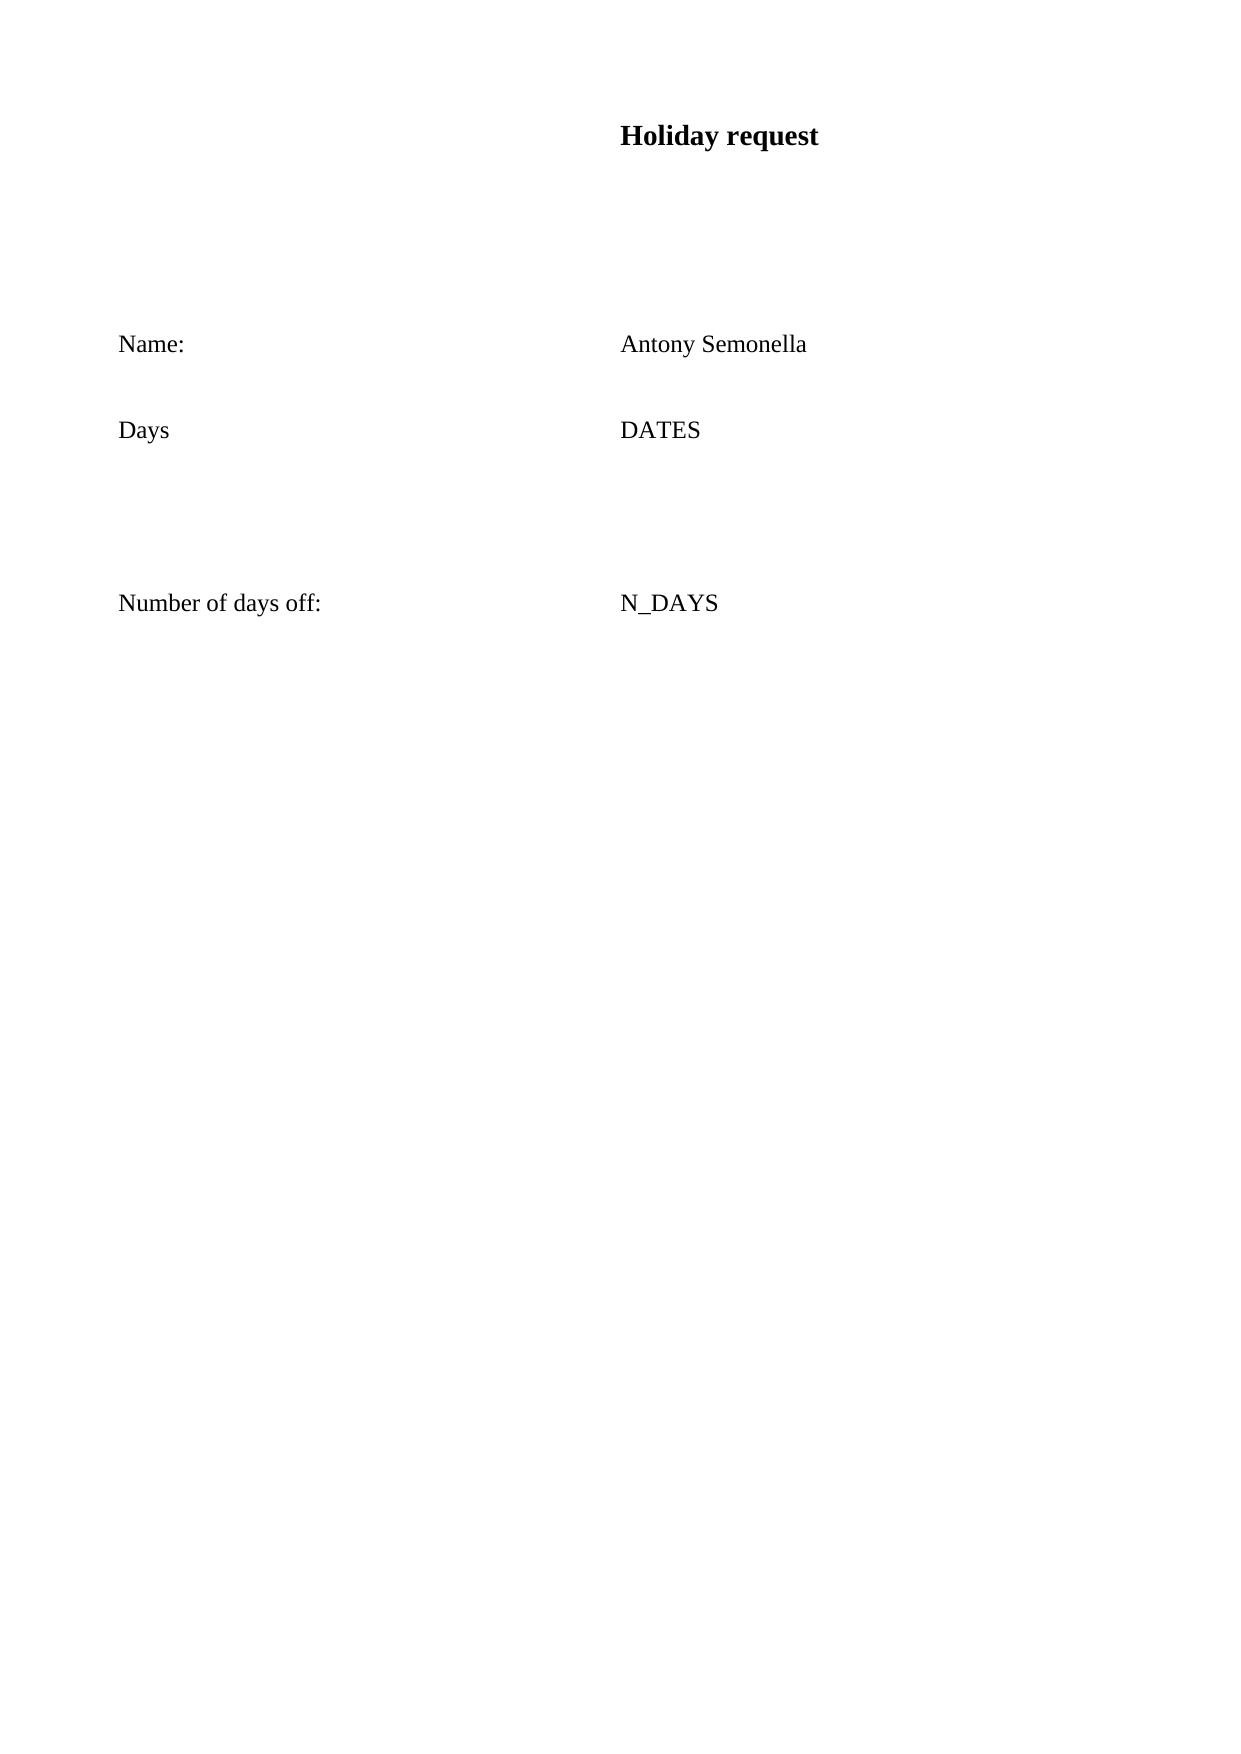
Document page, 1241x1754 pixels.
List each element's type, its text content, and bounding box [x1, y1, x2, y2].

table_cell Antony Semonella [620, 329, 1122, 415]
table_cell Days [118, 415, 620, 501]
table_cell [118, 501, 620, 588]
table_cell Name: [118, 329, 620, 415]
table_cell N_DAYS [620, 588, 1122, 616]
table_cell Number of days off: [118, 588, 620, 616]
table_cell DATES [620, 415, 1122, 501]
table_header Holiday request [620, 118, 1122, 185]
table_header [118, 118, 620, 185]
table_cell [620, 185, 1122, 329]
table_cell [620, 501, 1122, 588]
table_cell [118, 185, 620, 329]
